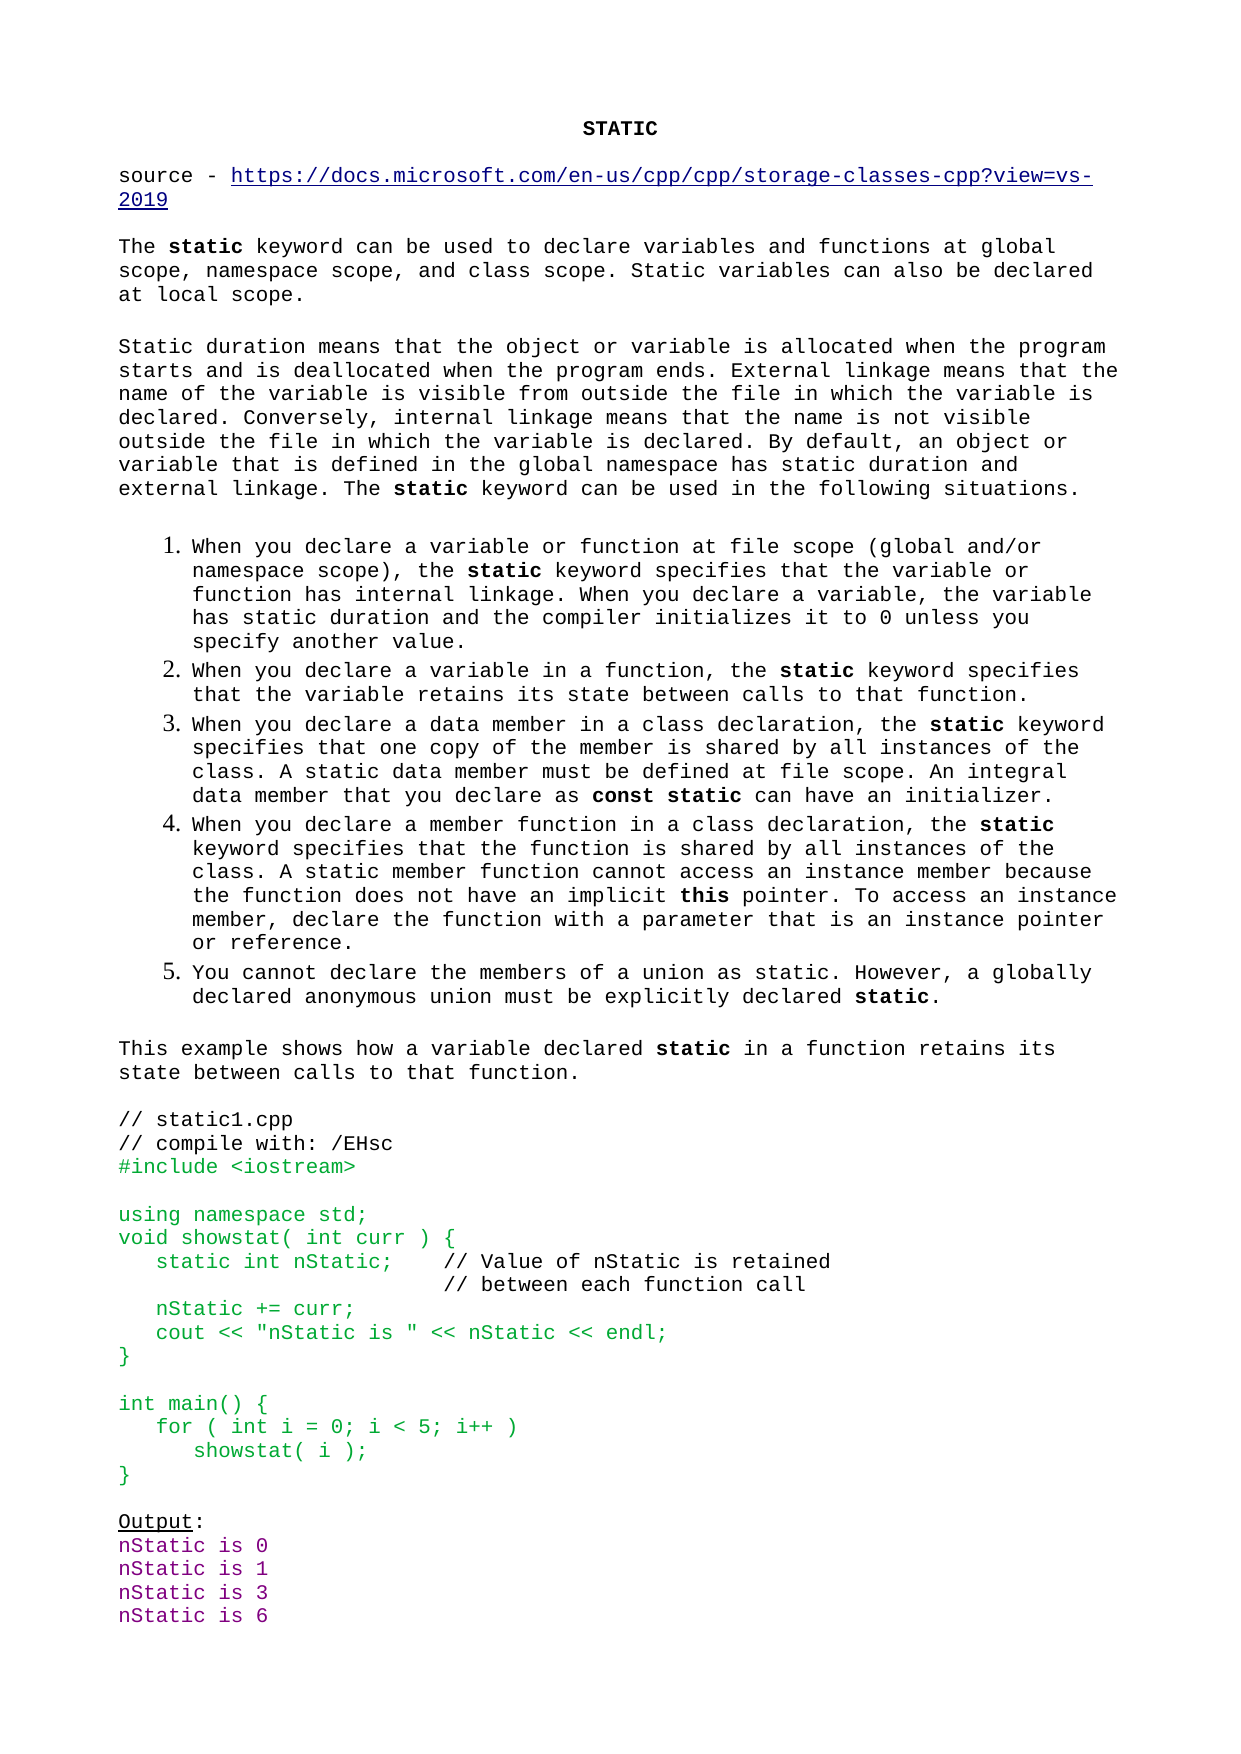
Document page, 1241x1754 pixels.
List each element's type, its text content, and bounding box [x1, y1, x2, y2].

list When you declare a variable in a function, the static keyword specifies that the variable retains its state between calls to that function. [162, 654, 1122, 708]
text // compile with: /EHsc [118, 1133, 1122, 1156]
text // static1.cpp [118, 1109, 1122, 1133]
text nStatic is 0 [118, 1534, 1122, 1558]
text void showstat( int curr ) { [118, 1227, 1122, 1251]
text This example shows how a variable declared static in a function retains its state between calls to that function. [118, 1038, 1122, 1085]
text nStatic is 6 [118, 1606, 1122, 1629]
text nStatic is 1 [118, 1558, 1122, 1582]
text using namespace std; [118, 1203, 1122, 1227]
text } [118, 1345, 1122, 1369]
text showstat( i ); [118, 1440, 1122, 1464]
text int main() { [118, 1393, 1122, 1416]
text STATIC [118, 118, 1122, 142]
text } [118, 1464, 1122, 1487]
text The static keyword can be used to declare variables and functions at global scope, namespace scope, and class scope. Static variables can also be declared at local scope. [118, 236, 1122, 307]
text nStatic is 3 [118, 1582, 1122, 1606]
text nStatic += curr; [118, 1298, 1122, 1322]
text static int nStatic; // Value of nStatic is retained [118, 1251, 1122, 1274]
text #include <iostream> [118, 1156, 1122, 1180]
text for ( int i = 0; i < 5; i++ ) [118, 1416, 1122, 1440]
text cout << "nStatic is " << nStatic << endl; [118, 1322, 1122, 1345]
text Static duration means that the object or variable is allocated when the program starts and is deallocated when the program ends. External linkage means that the name of the variable is visible from outside the file in which the variable is declared. Conversely, internal linkage means that the name is not visible outside the file in which the variable is declared. By default, an object or variable that is defined in the global namespace has static duration and external linkage. The static keyword can be used in the following situations. [118, 336, 1122, 502]
list When you declare a variable or function at file scope (global and/or namespace scope), the static keyword specifies that the variable or function has internal linkage. When you declare a variable, the variable has static duration and the compiler initializes it to 0 unless you specify another value. [162, 530, 1122, 654]
text // between each function call [118, 1274, 1122, 1298]
list When you declare a data member in a class declaration, the static keyword specifies that one copy of the member is shared by all instances of the class. A static data member must be defined at file scope. An integral data member that you declare as const static can have an initializer. [162, 708, 1122, 808]
list When you declare a member function in a class declaration, the static keyword specifies that the function is shared by all instances of the class. A static member function cannot access an instance member because the function does not have an implicit this pointer. To access an instance member, declare the function with a parameter that is an instance pointer or reference. [162, 808, 1122, 956]
text source - https://docs.microsoft.com/en-us/cpp/cpp/storage-classes-cpp?view=vs-2019 [118, 165, 1122, 213]
text Output: [118, 1511, 1122, 1534]
list You cannot declare the members of a union as static. However, a globally declared anonymous union must be explicitly declared static. [162, 956, 1122, 1009]
